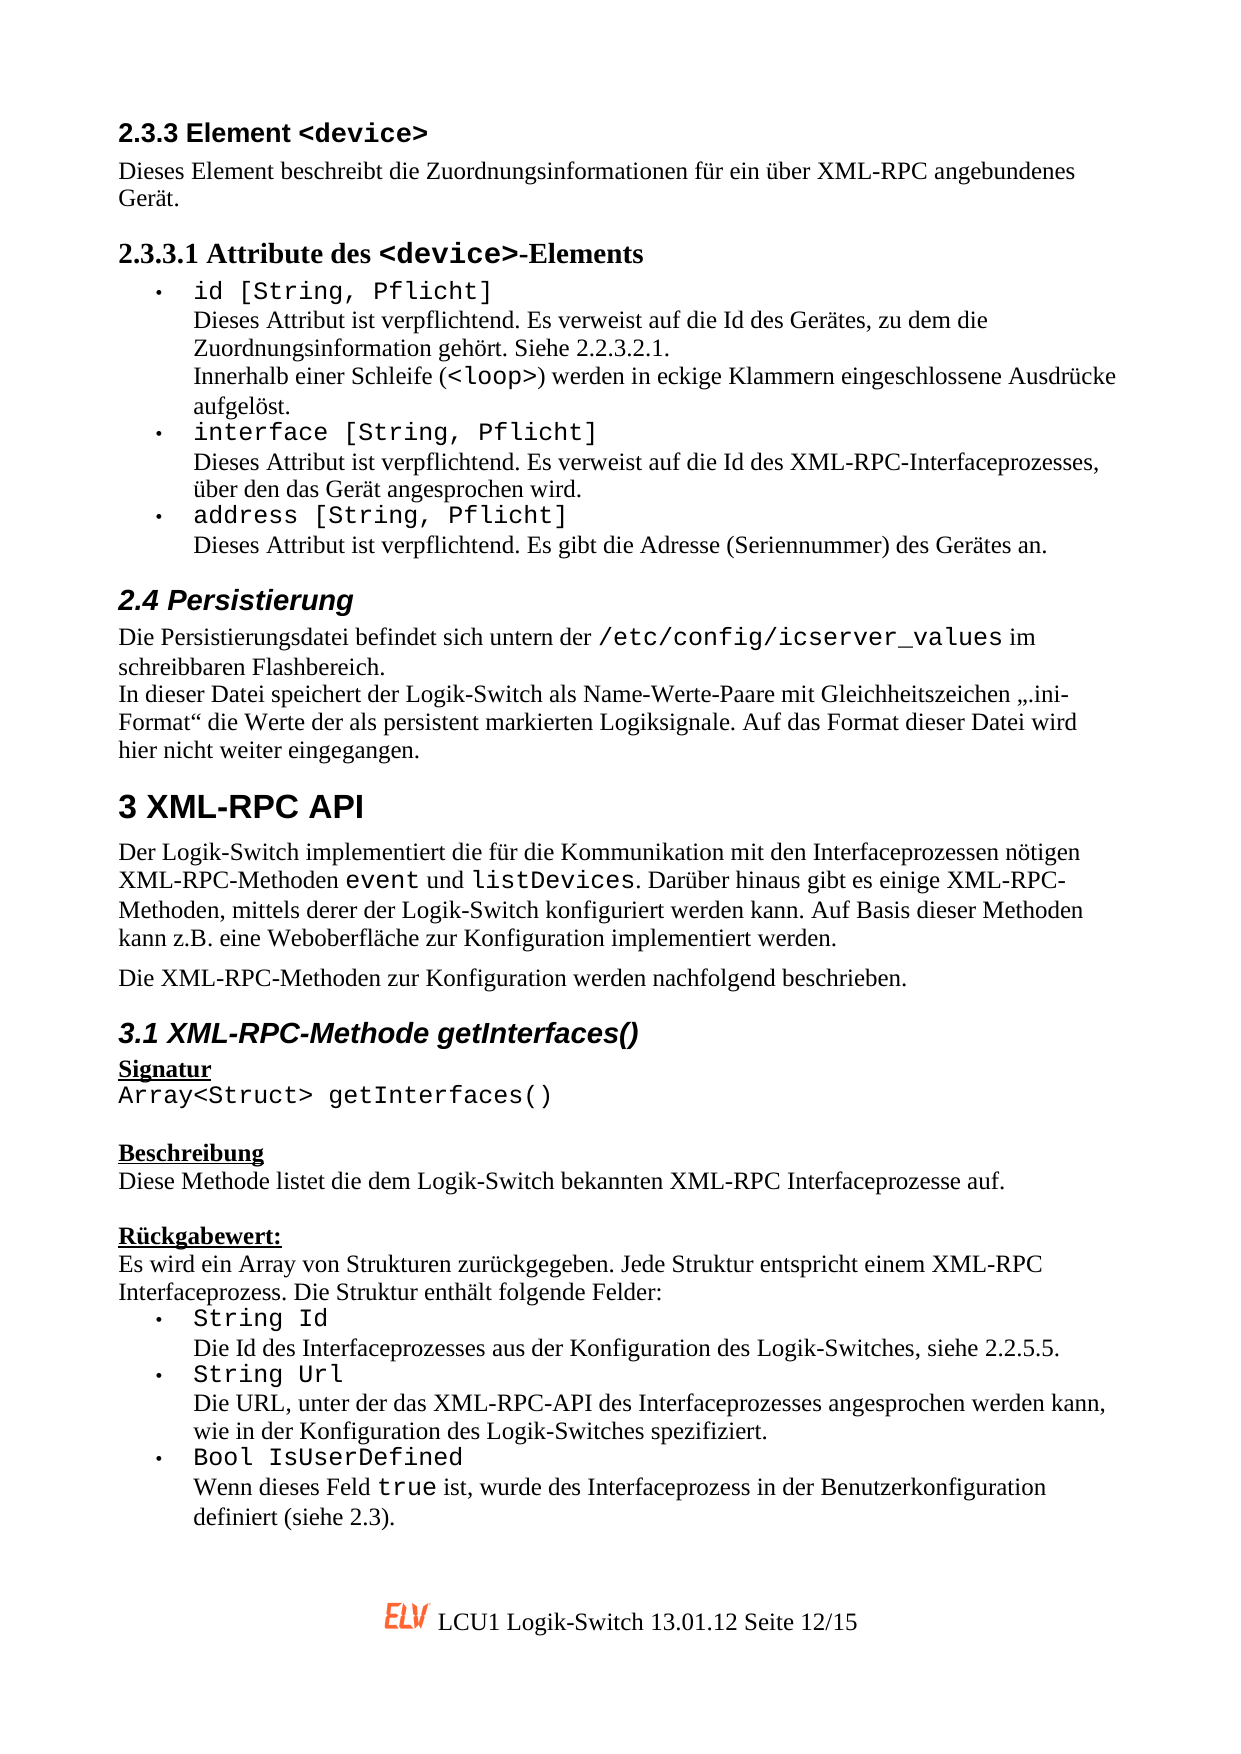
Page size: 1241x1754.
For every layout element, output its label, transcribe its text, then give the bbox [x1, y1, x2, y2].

picture [383, 1601, 432, 1631]
text Die Persistierungsdatei befindet sich untern der /etc/config/icserver_values im schreibbaren Flashbereich. [118, 623, 1122, 681]
subtitle Persistierung [118, 584, 1122, 617]
list Bool IsUserDefined Wenn dieses Feld true ist, wurde des Interfaceprozess in der Benutzerkonfiguration definiert (siehe 2.3). [156, 1445, 1122, 1531]
text Die XML-RPC-Methoden zur Konfiguration werden nachfolgend beschrieben. [118, 964, 1122, 992]
list interface [String, Pflicht] Dieses Attribut ist verpflichtend. Es verweist auf die Id des XML-RPC-Interfaceprozesses, über den das Gerät angesprochen wird. [156, 419, 1122, 503]
text Array<Struct> getInterfaces() [118, 1083, 1122, 1111]
subtitle XML-RPC-Methode getInterfaces() [118, 1017, 1122, 1049]
text Diese Methode listet die dem Logik-Switch bekannten XML-RPC Interfaceprozesse auf. [118, 1167, 1122, 1194]
subtitle Attribute des <device>-Elements [118, 237, 1122, 272]
text In dieser Datei speichert der Logik-Switch als Name-Werte-Paare mit Gleichheitszeichen „.ini-Format“ die Werte der als persistent markierten Logiksignale. Auf das Format dieser Datei wird hier nicht weiter eingegangen. [118, 681, 1122, 764]
list address [String, Pflicht] Dieses Attribut ist verpflichtend. Es gibt die Adresse (Seriennummer) des Gerätes an. [156, 503, 1122, 559]
list id [String, Pflicht] Dieses Attribut ist verpflichtend. Es verweist auf die Id des Gerätes, zu dem die Zuordnungsinformation gehört. Siehe 2.2.3.2.1. Innerhalb einer Schleife (<loop>) werden in eckige Klammern eingeschlossene Ausdrücke aufgelöst. [156, 278, 1122, 419]
text Signatur [118, 1056, 1122, 1083]
text Beschreibung [118, 1139, 1122, 1167]
text Dieses Element beschreibt die Zuordnungsinformationen für ein über XML-RPC angebundenes Gerät. [118, 157, 1122, 212]
text Rückgabewert: [118, 1222, 1122, 1250]
list String Url Die URL, unter der das XML-RPC-API des Interfaceprozesses angesprochen werden kann, wie in der Konfiguration des Logik-Switches spezifiziert. [156, 1361, 1122, 1445]
subtitle XML-RPC API [118, 789, 1122, 826]
list String Id Die Id des Interfaceprozesses aus der Konfiguration des Logik-Switches, siehe 2.2.5.5. [156, 1305, 1122, 1361]
subtitle Element <device> [118, 118, 1122, 151]
text Der Logik-Switch implementiert die für die Kommunikation mit den Interfaceprozessen nötigen XML-RPC-Methoden event und listDevices. Darüber hinaus gibt es einige XML-RPC-Methoden, mittels derer der Logik-Switch konfiguriert werden kann. Auf Basis dieser Methoden kann z.B. eine Weboberfläche zur Konfiguration implementiert werden. [118, 838, 1122, 951]
text Es wird ein Array von Strukturen zurückgegeben. Jede Struktur entspricht einem XML-RPC Interfaceprozess. Die Struktur enthält folgende Felder: [118, 1250, 1122, 1305]
